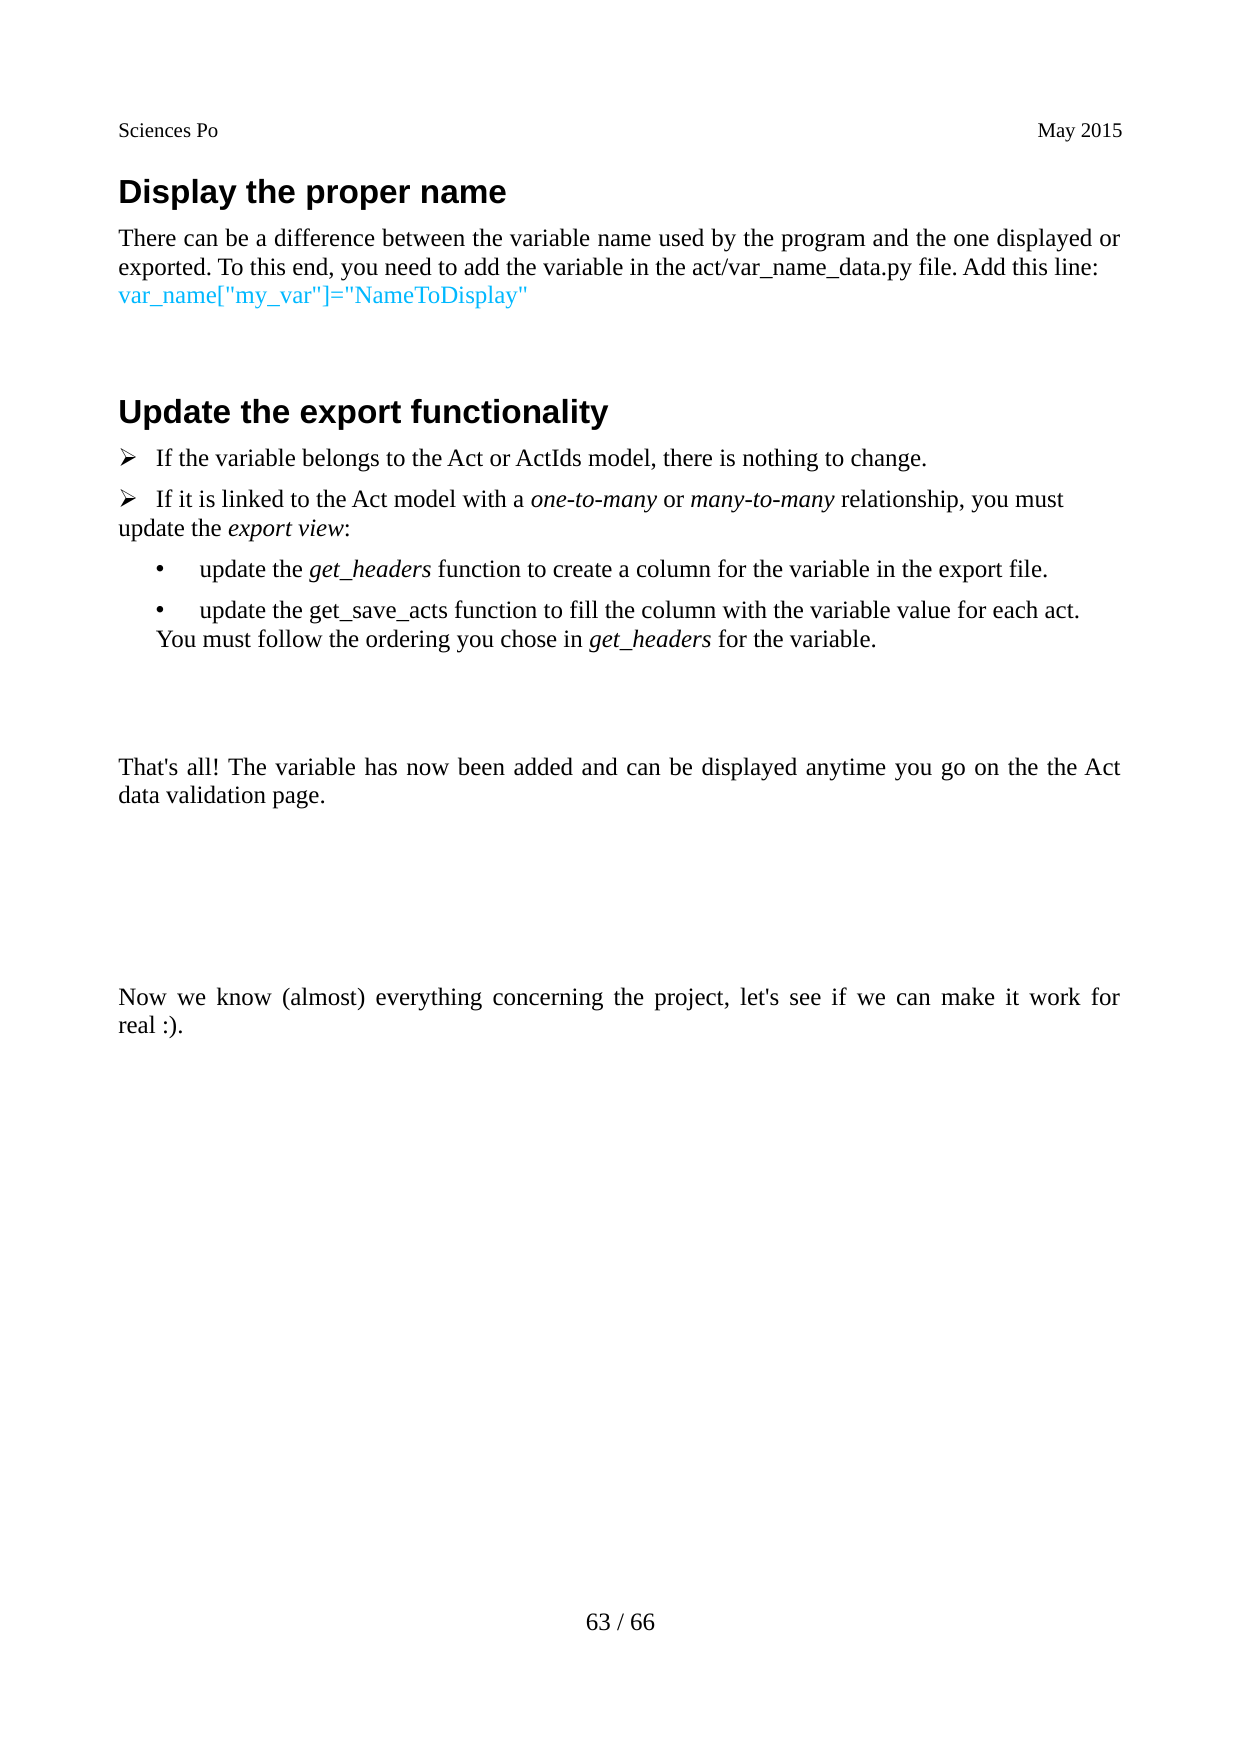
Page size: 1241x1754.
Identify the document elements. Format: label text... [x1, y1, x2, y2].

list Now we know (almost) everything concerning the project, let's see if we can make it work for real :). [118, 982, 1122, 1039]
list var_name["my_var"]="NameToDisplay" [118, 281, 1122, 309]
list If it is linked to the Act model with a one-to-many or many-to-many relationship, you must update the export view: [118, 484, 1122, 542]
list update the get_headers function to create a column for the variable in the export file. [156, 554, 1122, 583]
subtitle Display the proper name [118, 172, 1122, 211]
text That's all! The variable has now been added and can be displayed anytime you go on the the Act data validation page. [118, 752, 1122, 809]
list There can be a difference between the variable name used by the program and the one displayed or exported. To this end, you need to add the variable in the act/var_name_data.py file. Add this line: [118, 223, 1122, 281]
list update the get_save_acts function to fill the column with the variable value for each act. You must follow the ordering you chose in get_headers for the variable. [156, 595, 1122, 653]
subtitle Update the export functionality [118, 392, 1122, 430]
list If the variable belongs to the Act or ActIds model, there is nothing to change. [118, 443, 1122, 472]
